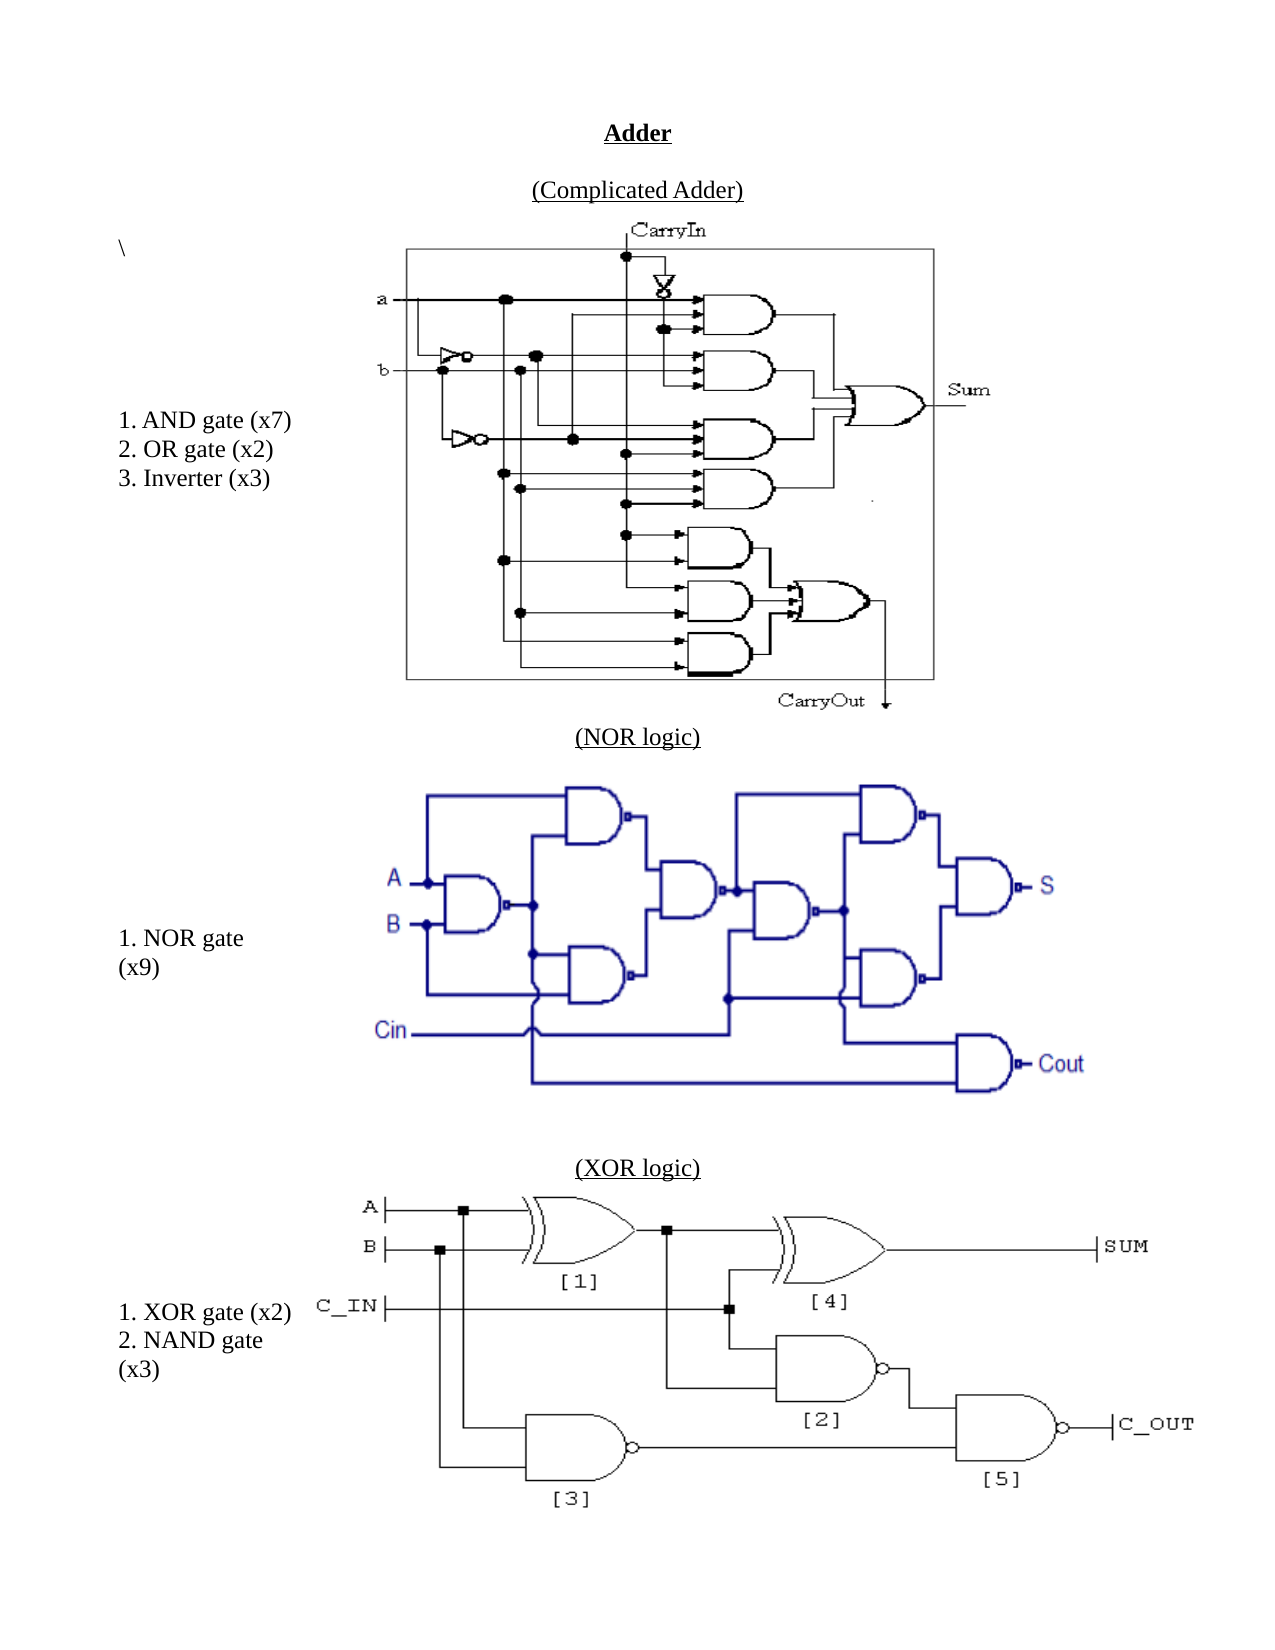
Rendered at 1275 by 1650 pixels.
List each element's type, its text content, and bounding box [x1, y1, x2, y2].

text \ [118, 233, 349, 262]
text 2. NAND gate (x3) [118, 1326, 308, 1383]
text (XOR logic) [118, 1153, 1157, 1182]
text (Complicated Adder) [118, 176, 1157, 204]
text [1029, 406, 1157, 434]
text (NOR logic) [118, 722, 1157, 751]
text 3. Inverter (x3) [118, 463, 349, 492]
text [1029, 233, 1157, 262]
text 2. OR gate (x2) [118, 434, 349, 463]
text 1. XOR gate (x2) [118, 1297, 308, 1326]
text Adder [118, 118, 1157, 147]
picture [280, 771, 1160, 1105]
text 1. AND gate (x7) [118, 406, 349, 434]
picture [349, 220, 1029, 712]
text [1029, 434, 1157, 463]
text 1. NOR gate (x9) [118, 923, 280, 981]
text [1029, 463, 1157, 492]
picture [308, 1193, 1195, 1509]
